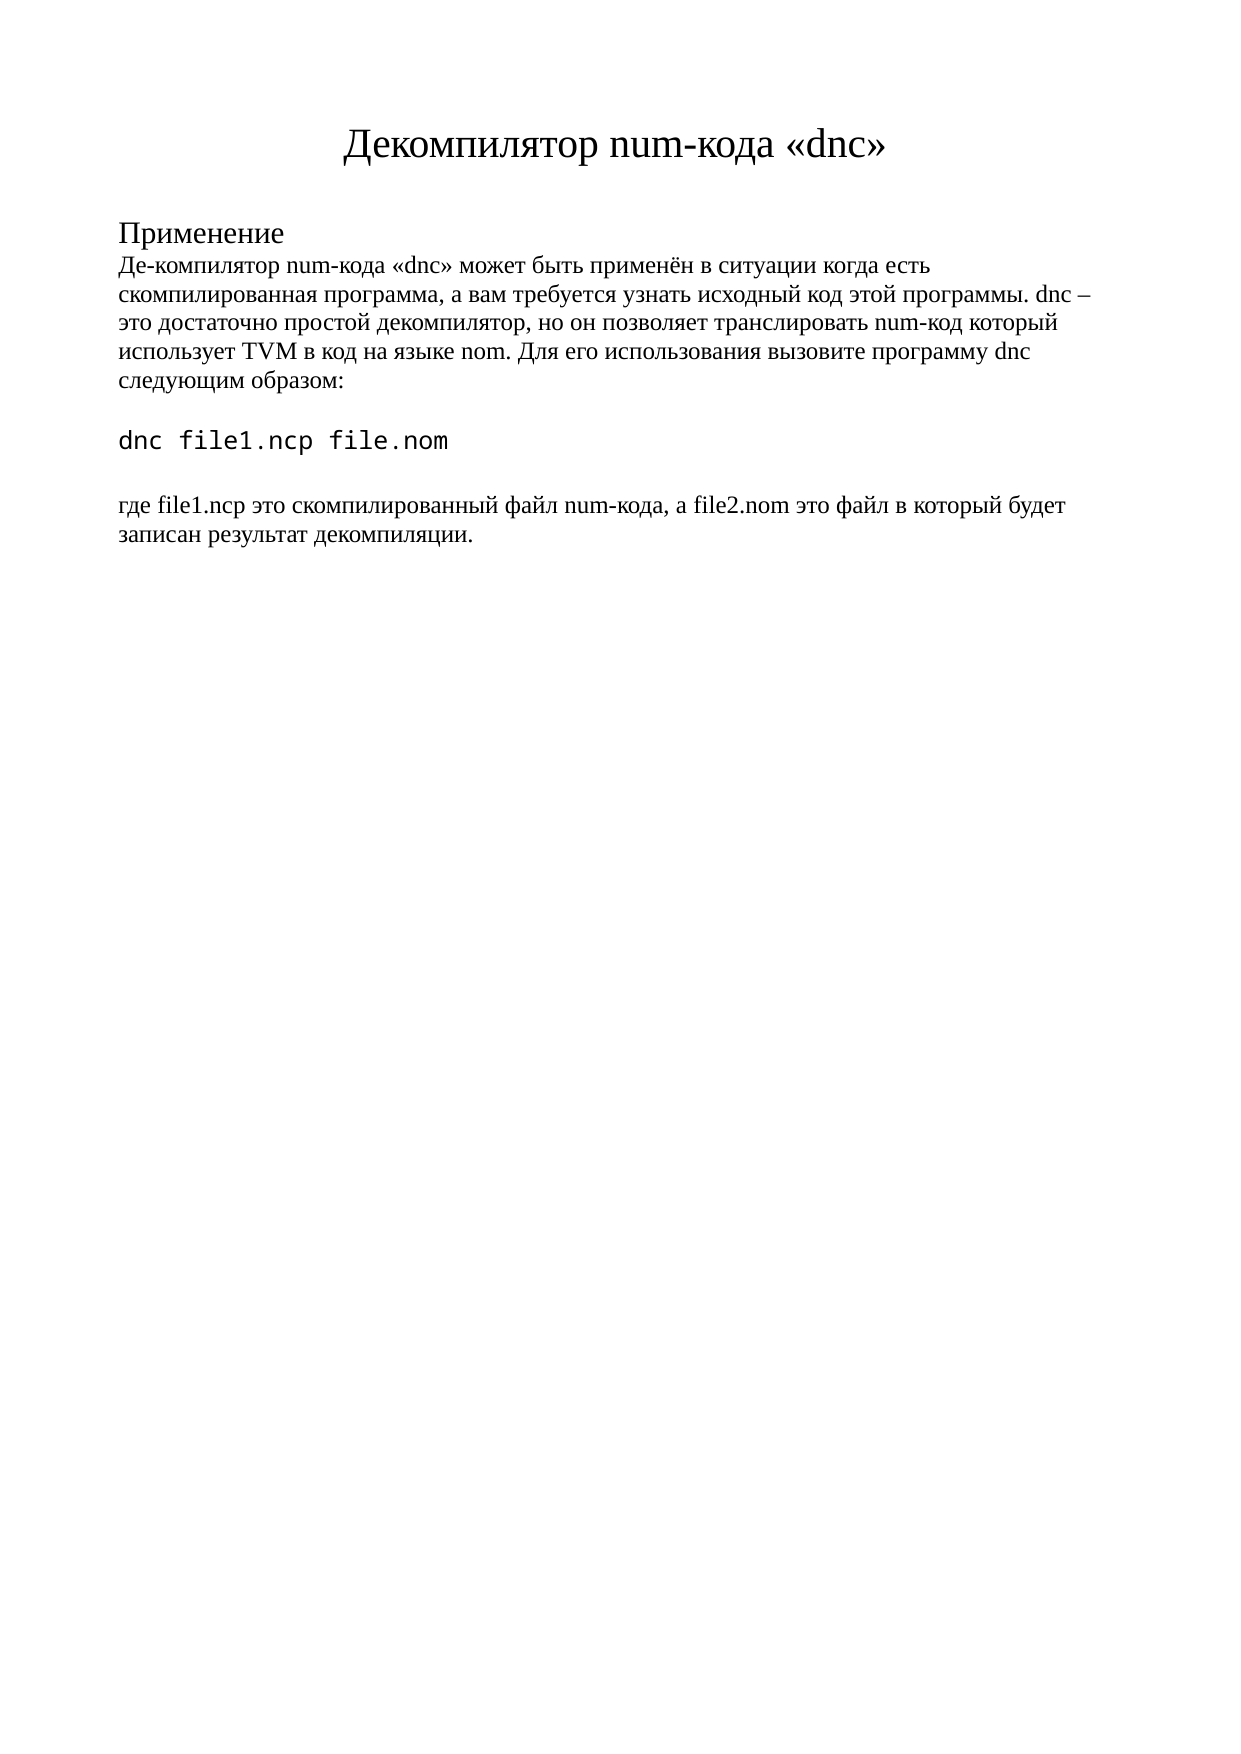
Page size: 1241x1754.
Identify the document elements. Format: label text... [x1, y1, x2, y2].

text где file1.ncp это скомпилированный файл num-кода, а file2.nom это файл в который будет записан результат декомпиляции. [118, 491, 1122, 548]
text dnc file1.ncp file.nom [118, 422, 1122, 456]
text Де-компилятор num-кода «dnc» может быть применён в ситуации когда есть скомпилированная программа, а вам требуется узнать исходный код этой программы. dnc – это достаточно простой декомпилятор, но он позволяет транслировать num-код который использует TVM в код на языке nom. Для его использования вызовите программу dnc следующим образом: [118, 250, 1122, 394]
text Применение [118, 214, 1122, 250]
text Декомпилятор num-кода «dnc» [118, 118, 1122, 166]
